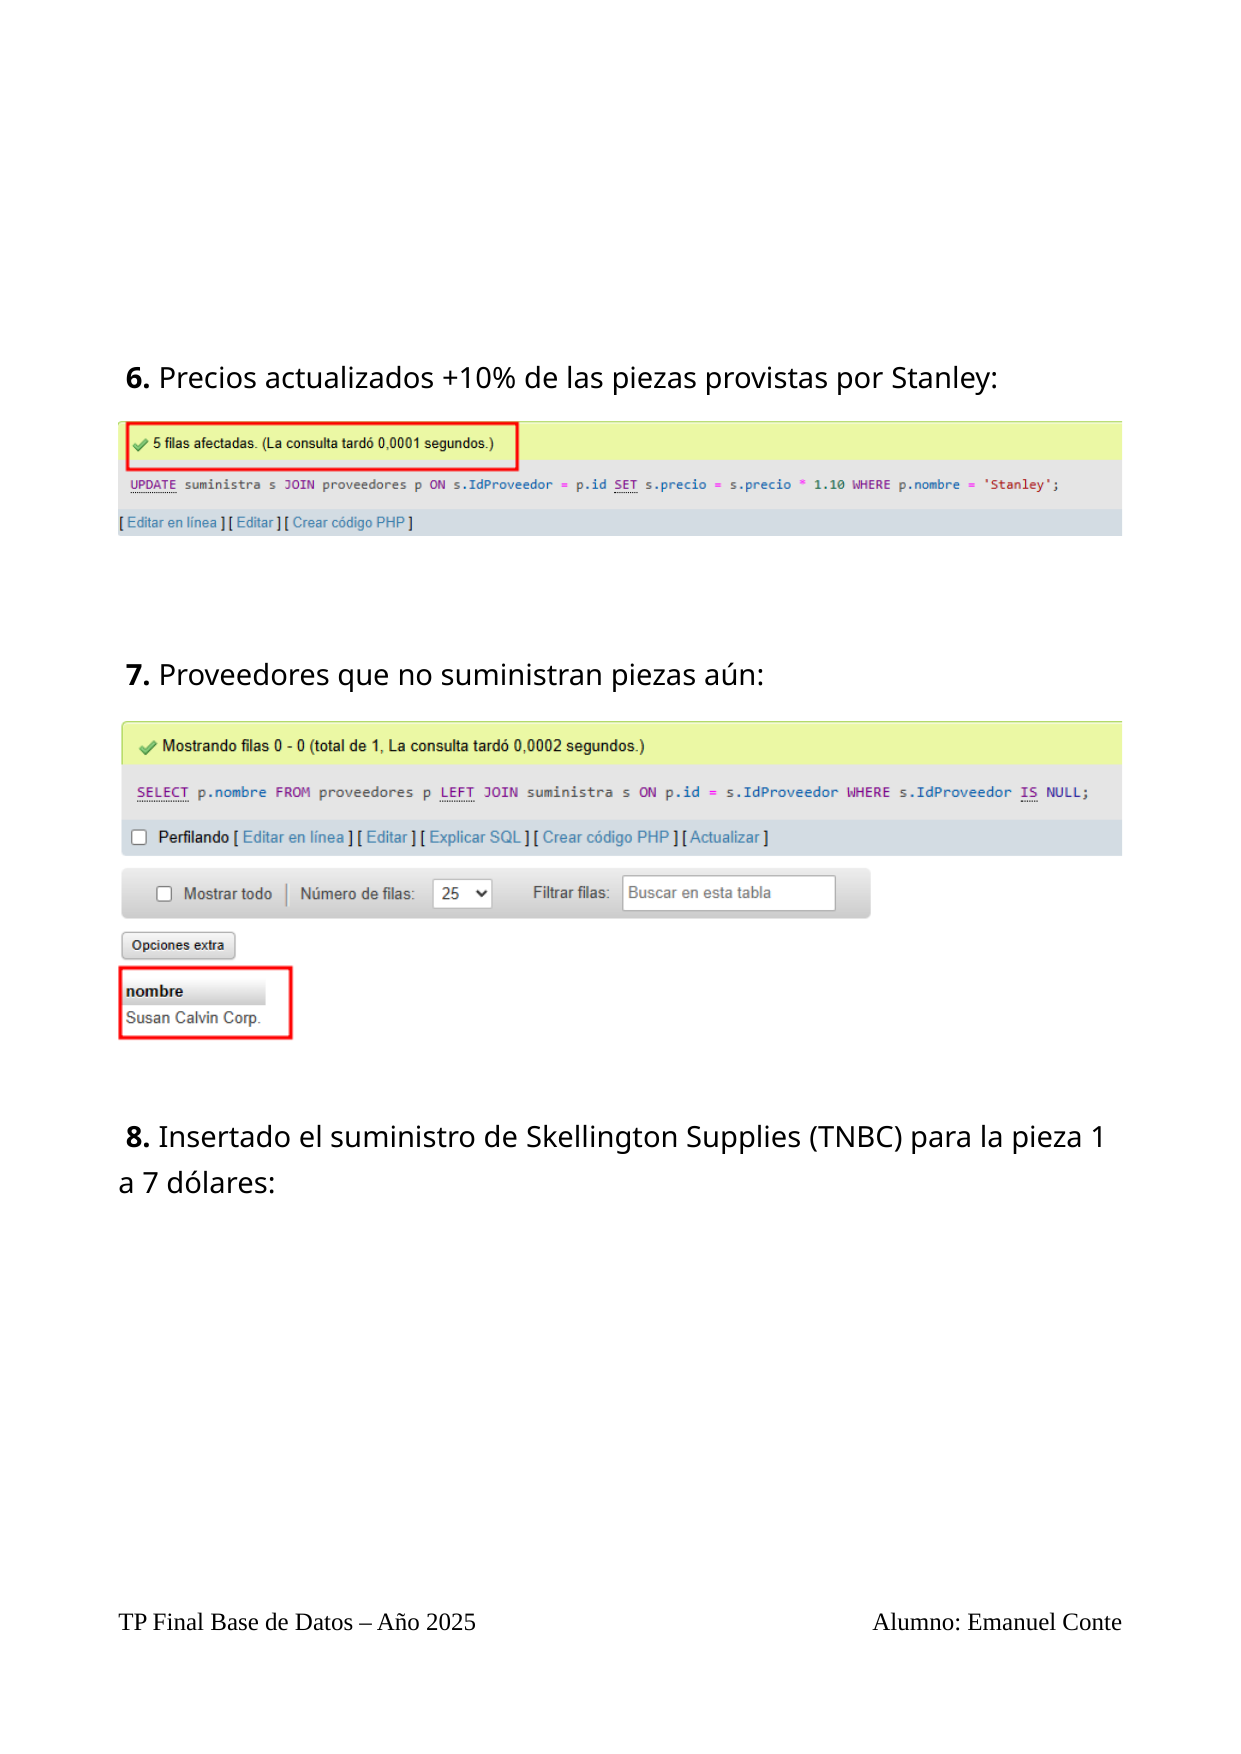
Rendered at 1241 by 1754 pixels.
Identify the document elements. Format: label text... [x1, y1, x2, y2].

subtitle 6. Precios actualizados +10% de las piezas provistas por Stanley: [118, 357, 1122, 397]
picture [118, 714, 1123, 1051]
picture [118, 417, 1123, 536]
subtitle 7. Proveedores que no suministran piezas aún: [118, 654, 1122, 694]
subtitle 8. Insertado el suministro de Skellington Supplies (TNBC) para la pieza 1 a 7 dólares: [118, 1116, 1122, 1202]
